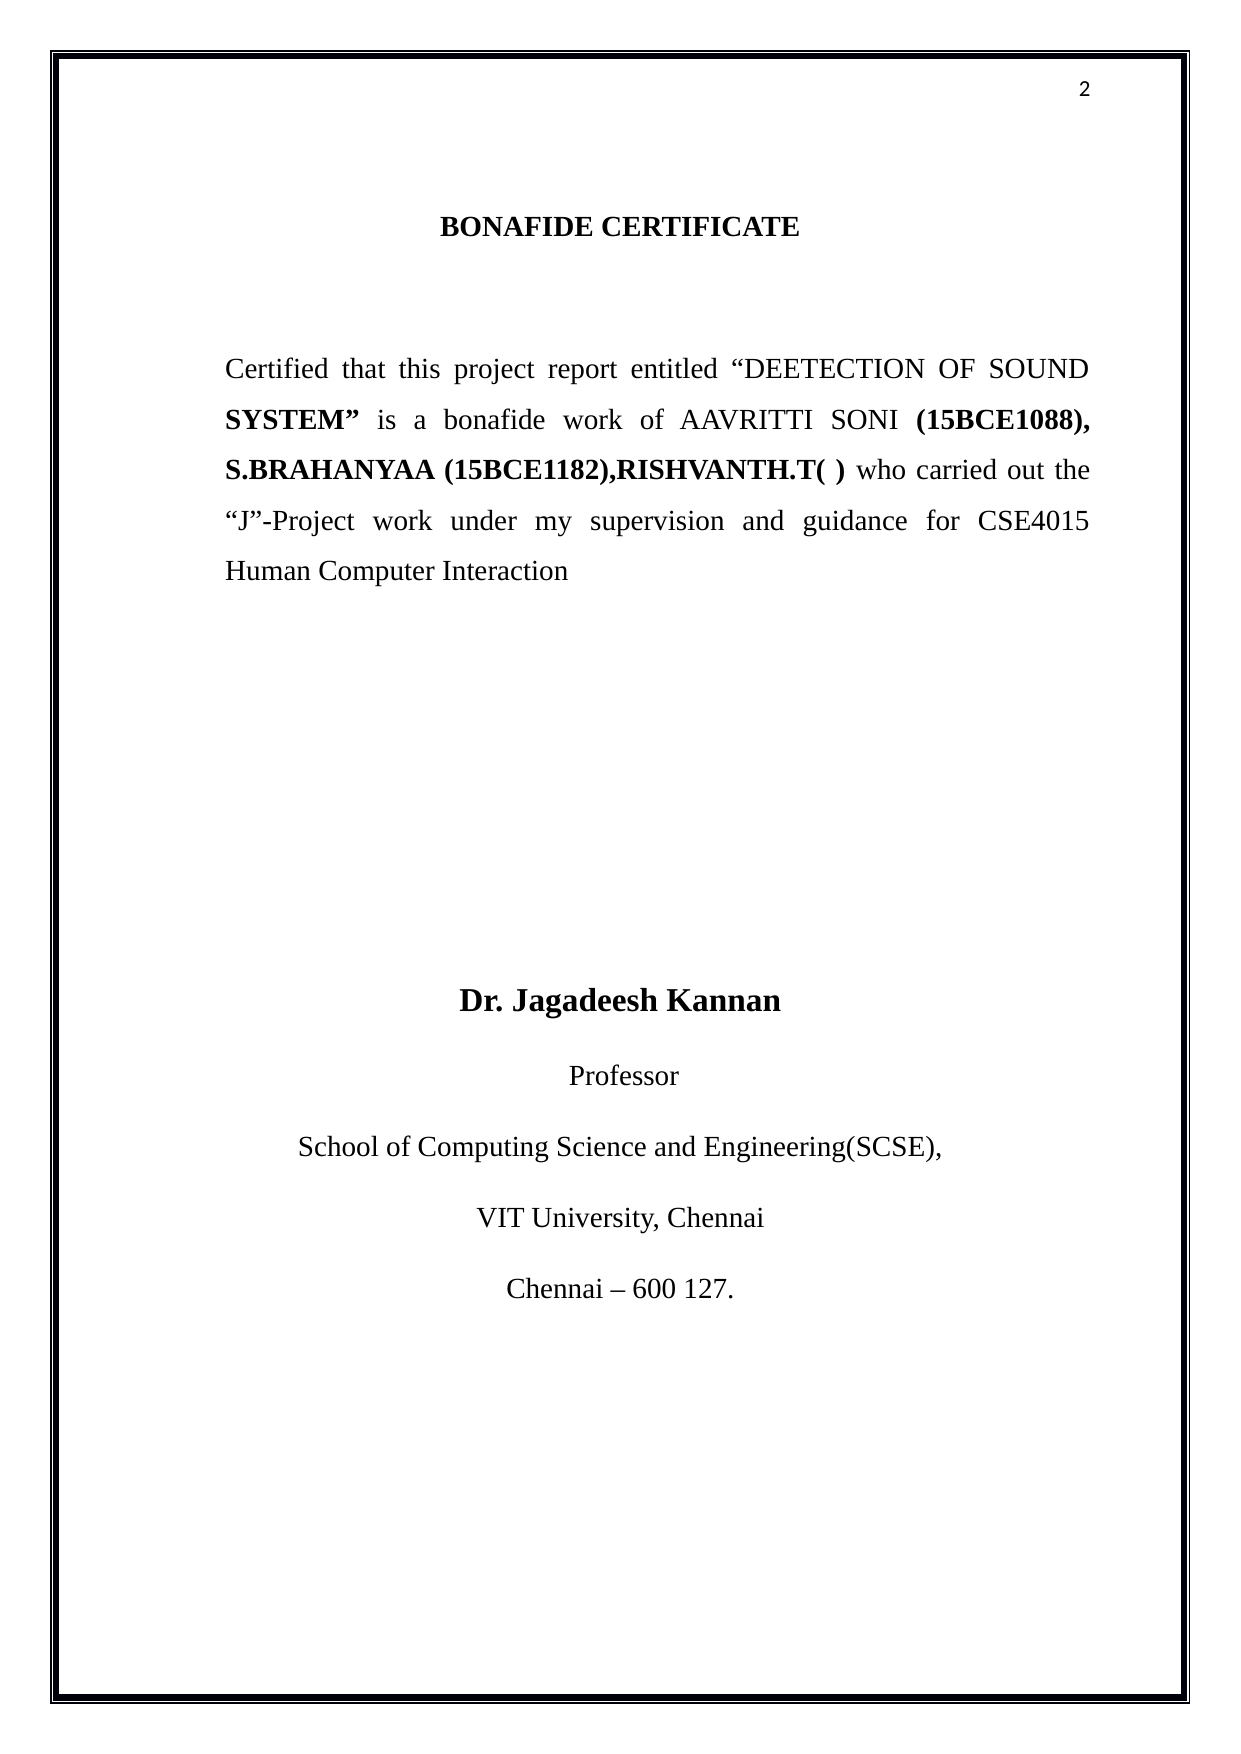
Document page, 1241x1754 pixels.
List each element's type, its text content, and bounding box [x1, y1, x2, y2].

text Dr. Jagadeesh Kannan [150, 980, 1090, 1018]
text VIT University, Chennai [150, 1200, 1090, 1234]
text Certified that this project report entitled “DEETECTION OF SOUND SYSTEM” is a bonafide work of AAVRITTI SONI (15BCE1088), S.BRAHANYAA (15BCE1182),RISHVANTH.T( ) who carried out the “J”-Project work under my supervision and guidance for CSE4015 Human Computer Interaction [225, 352, 1090, 586]
text BONAFIDE CERTIFICATE [150, 209, 1090, 243]
text Chennai – 600 127. [150, 1272, 1090, 1305]
text School of Computing Science and Engineering(SCSE), [150, 1129, 1090, 1163]
text Professor [150, 1058, 1090, 1092]
